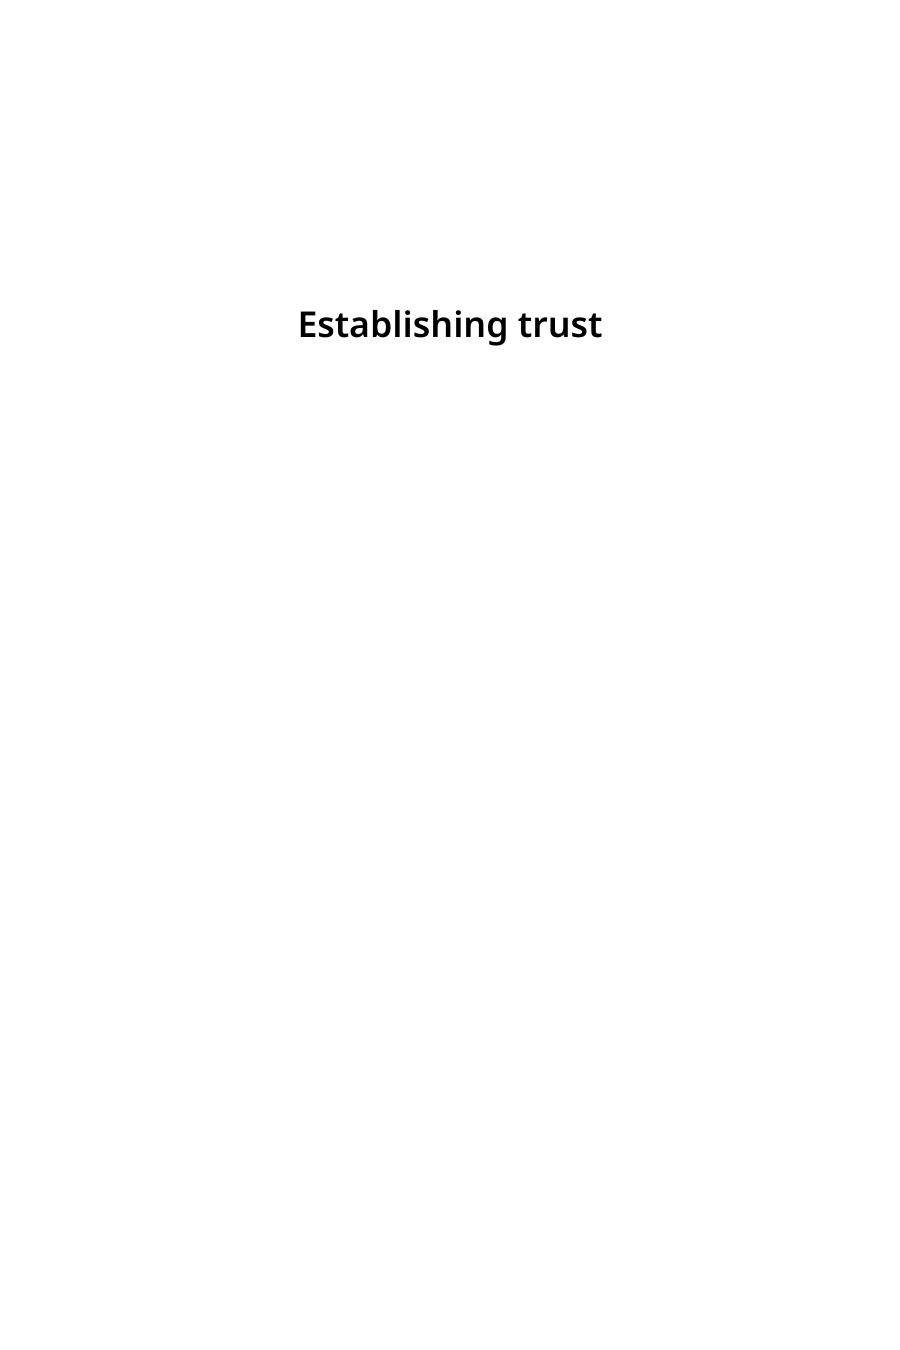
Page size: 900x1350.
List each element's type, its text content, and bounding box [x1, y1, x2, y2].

subtitle Establishing trust [127, 302, 772, 346]
